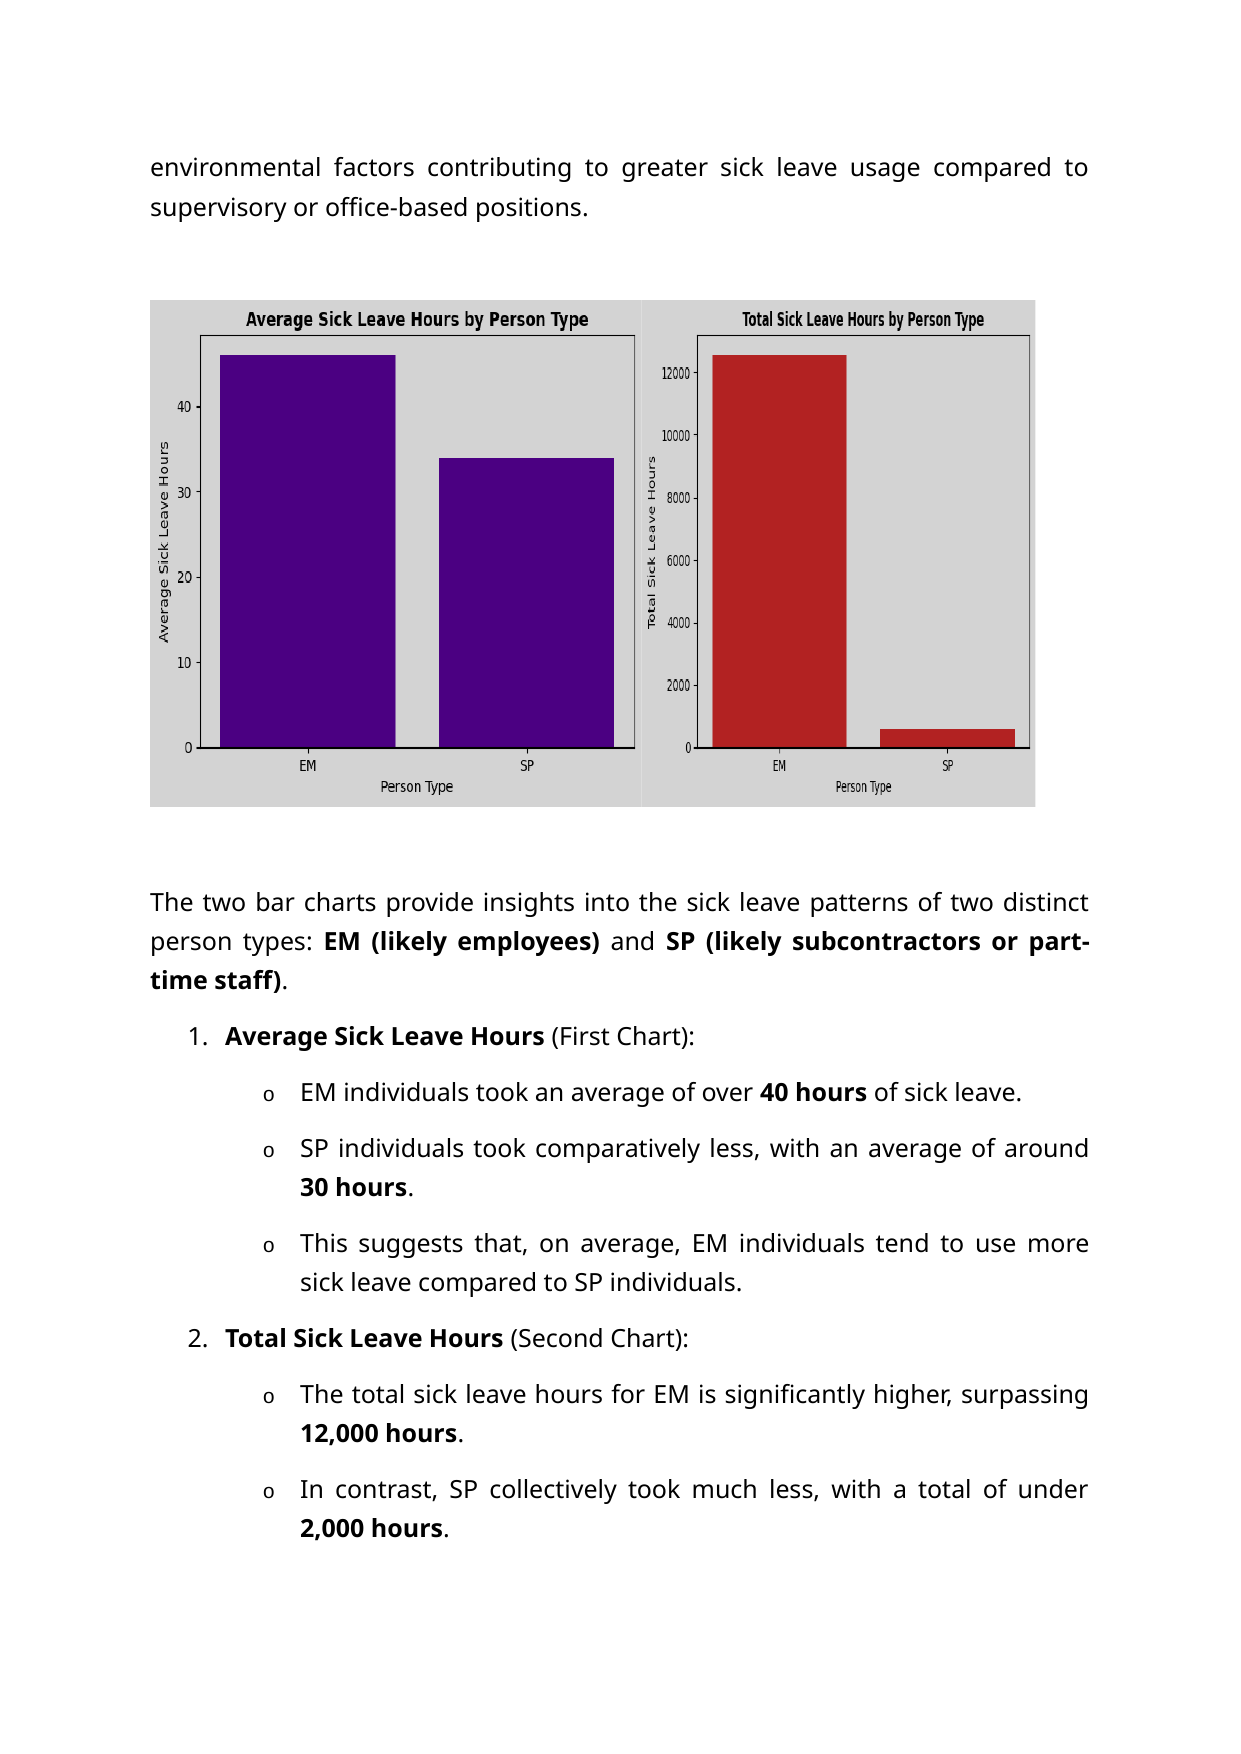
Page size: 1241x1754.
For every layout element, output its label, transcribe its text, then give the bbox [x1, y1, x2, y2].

text environmental factors contributing to greater sick leave usage compared to supervisory or office-based positions. [150, 150, 1090, 223]
list Average Sick Leave Hours (First Chart): [187, 1019, 1090, 1053]
list In contrast, SP collectively took much less, with a total of under 2,000 hours. [262, 1471, 1090, 1544]
list The total sick leave hours for EM is significantly higher, surpassing 12,000 hours. [262, 1376, 1090, 1449]
list EM individuals took an average of over 40 hours of sick leave. [262, 1075, 1090, 1109]
list SP individuals took comparatively less, with an average of around 30 hours. [262, 1131, 1090, 1204]
list Total Sick Leave Hours (Second Chart): [187, 1321, 1090, 1354]
text The two bar charts provide insights into the sick leave patterns of two distinct person types: EM (likely employees) and SP (likely subcontractors or part-time staff). [150, 885, 1090, 997]
list This suggests that, on average, EM individuals tend to use more sick leave compared to SP individuals. [262, 1226, 1090, 1299]
